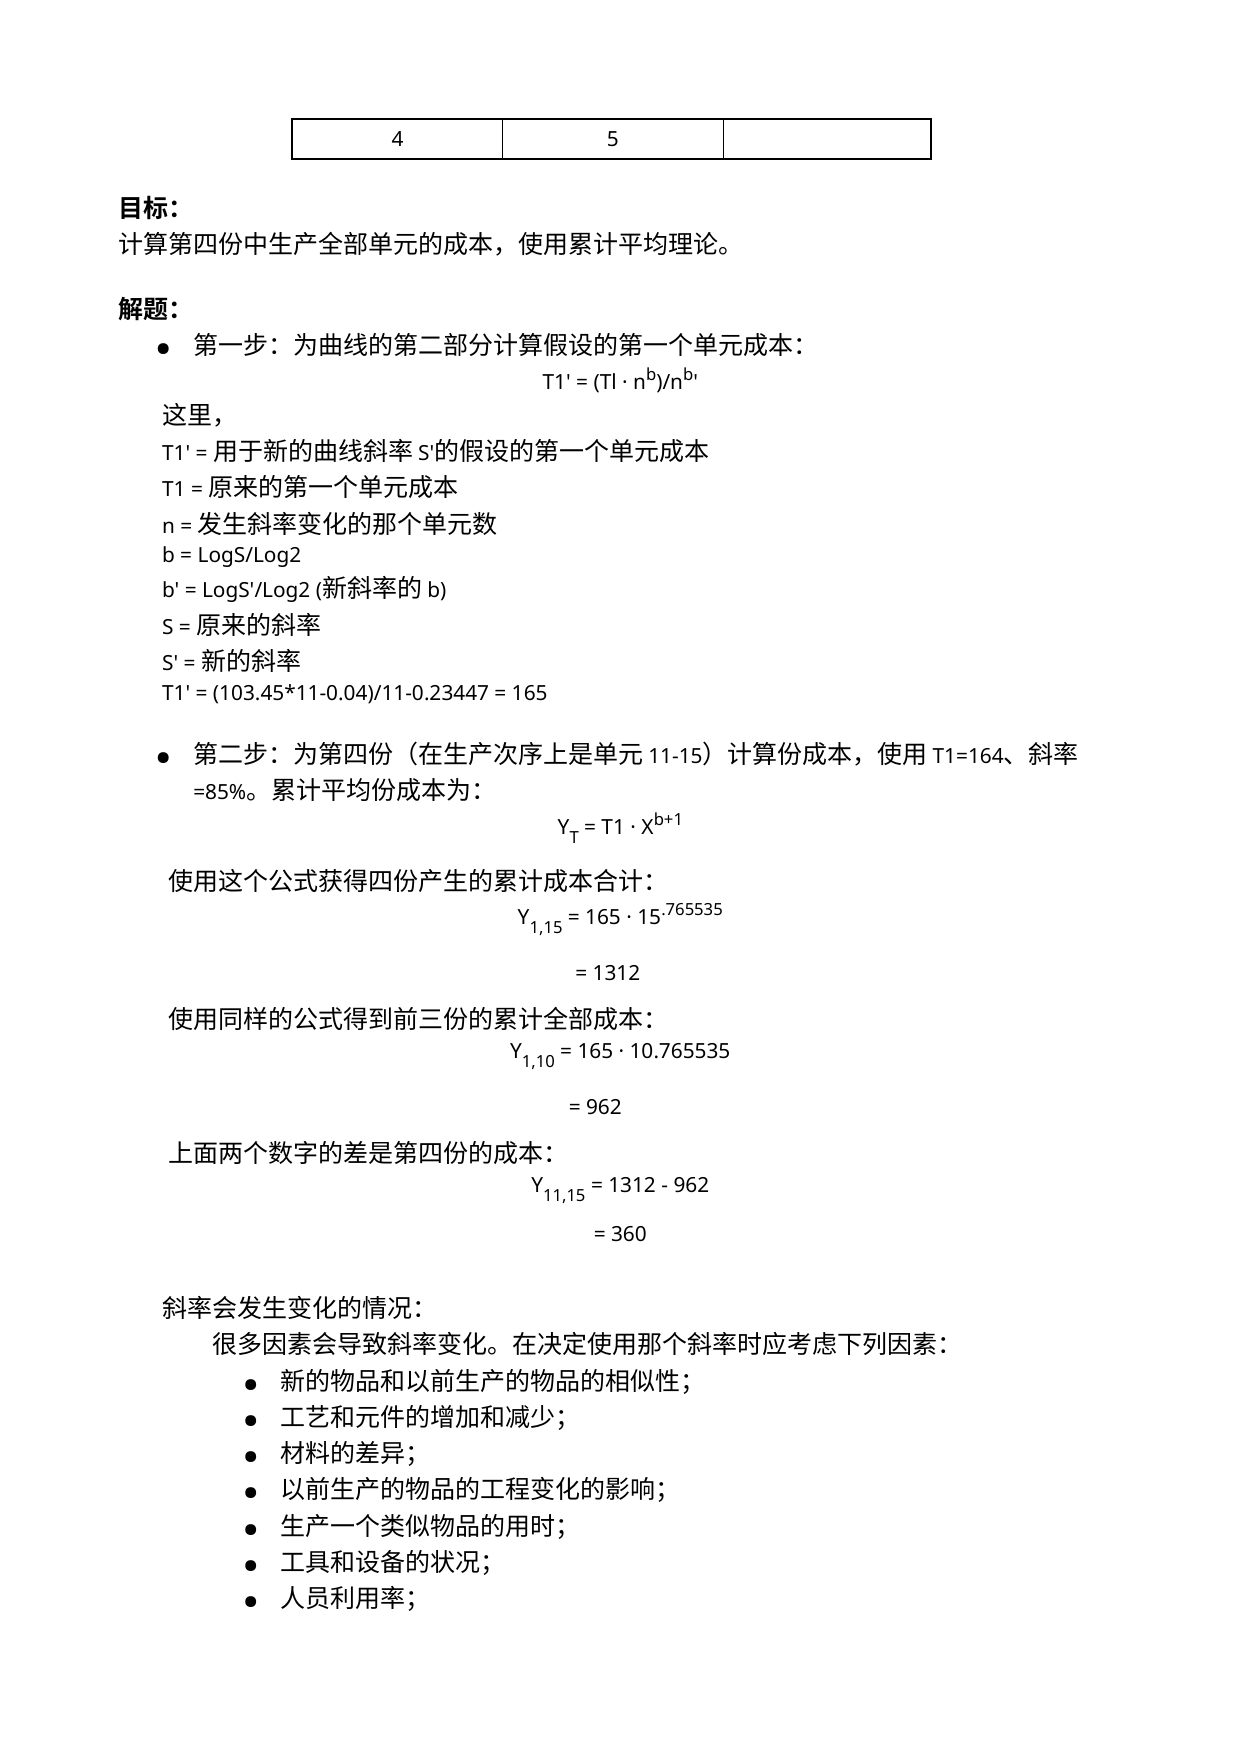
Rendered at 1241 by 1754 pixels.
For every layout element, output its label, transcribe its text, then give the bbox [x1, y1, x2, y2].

text = 360 [118, 1219, 1122, 1248]
text YT = T1 · Xb+1 [118, 807, 1122, 848]
text Y11,15 = 1312 - 962 [118, 1170, 1122, 1207]
text 很多因素会导致斜率变化。在决定使用那个斜率时应考虑下列因素： [162, 1325, 1122, 1361]
table_cell 4 [293, 120, 502, 158]
list 材料的差异； [243, 1434, 1122, 1470]
text 目标： [118, 189, 1122, 225]
list 以前生产的物品的工程变化的影响； [243, 1470, 1122, 1506]
text T1' = 用于新的曲线斜率S'的假设的第一个单元成本 [162, 432, 1122, 468]
text n = 发生斜率变化的那个单元数 [162, 504, 1122, 540]
text T1' = (Tl · nb)/nb' [118, 362, 1122, 395]
table_cell [724, 120, 930, 158]
list 生产一个类似物品的用时； [243, 1506, 1122, 1542]
list 第二步：为第四份（在生产次序上是单元11-15）计算份成本，使用T1=164、斜率=85%。累计平均份成本为： [156, 734, 1122, 807]
text S' = 新的斜率 [162, 641, 1122, 678]
list 新的物品和以前生产的物品的相似性； [243, 1361, 1122, 1397]
text 这里， [162, 395, 1122, 432]
text T1 = 原来的第一个单元成本 [162, 468, 1122, 504]
text = 1312 [118, 951, 1122, 987]
table_cell 5 [503, 120, 723, 158]
text 使用同样的公式得到前三份的累计全部成本： [118, 1000, 1122, 1036]
text Y1,10 = 165 · 10.765535 [118, 1036, 1122, 1073]
text = 962 [118, 1085, 1122, 1121]
text 解题： [118, 289, 1122, 326]
text 使用这个公式获得四份产生的累计成本合计： [118, 861, 1122, 897]
text 上面两个数字的差是第四份的成本： [118, 1134, 1122, 1170]
text S = 原来的斜率 [162, 605, 1122, 641]
text b' = LogS'/Log2 (新斜率的b) [162, 569, 1122, 605]
text 斜率会发生变化的情况： [162, 1289, 1122, 1325]
list 工艺和元件的增加和减少； [243, 1397, 1122, 1434]
text Y1,15 = 165 · 15.765535 [118, 897, 1122, 939]
list 人员利用率； [243, 1579, 1122, 1615]
text b = LogS/Log2 [162, 540, 1122, 569]
list 工具和设备的状况； [243, 1542, 1122, 1579]
list 第一步：为曲线的第二部分计算假设的第一个单元成本： [156, 326, 1122, 362]
text T1' = (103.45*11-0.04)/11-0.23447 = 165 [162, 678, 1122, 706]
text 计算第四份中生产全部单元的成本，使用累计平均理论。 [118, 225, 1122, 261]
